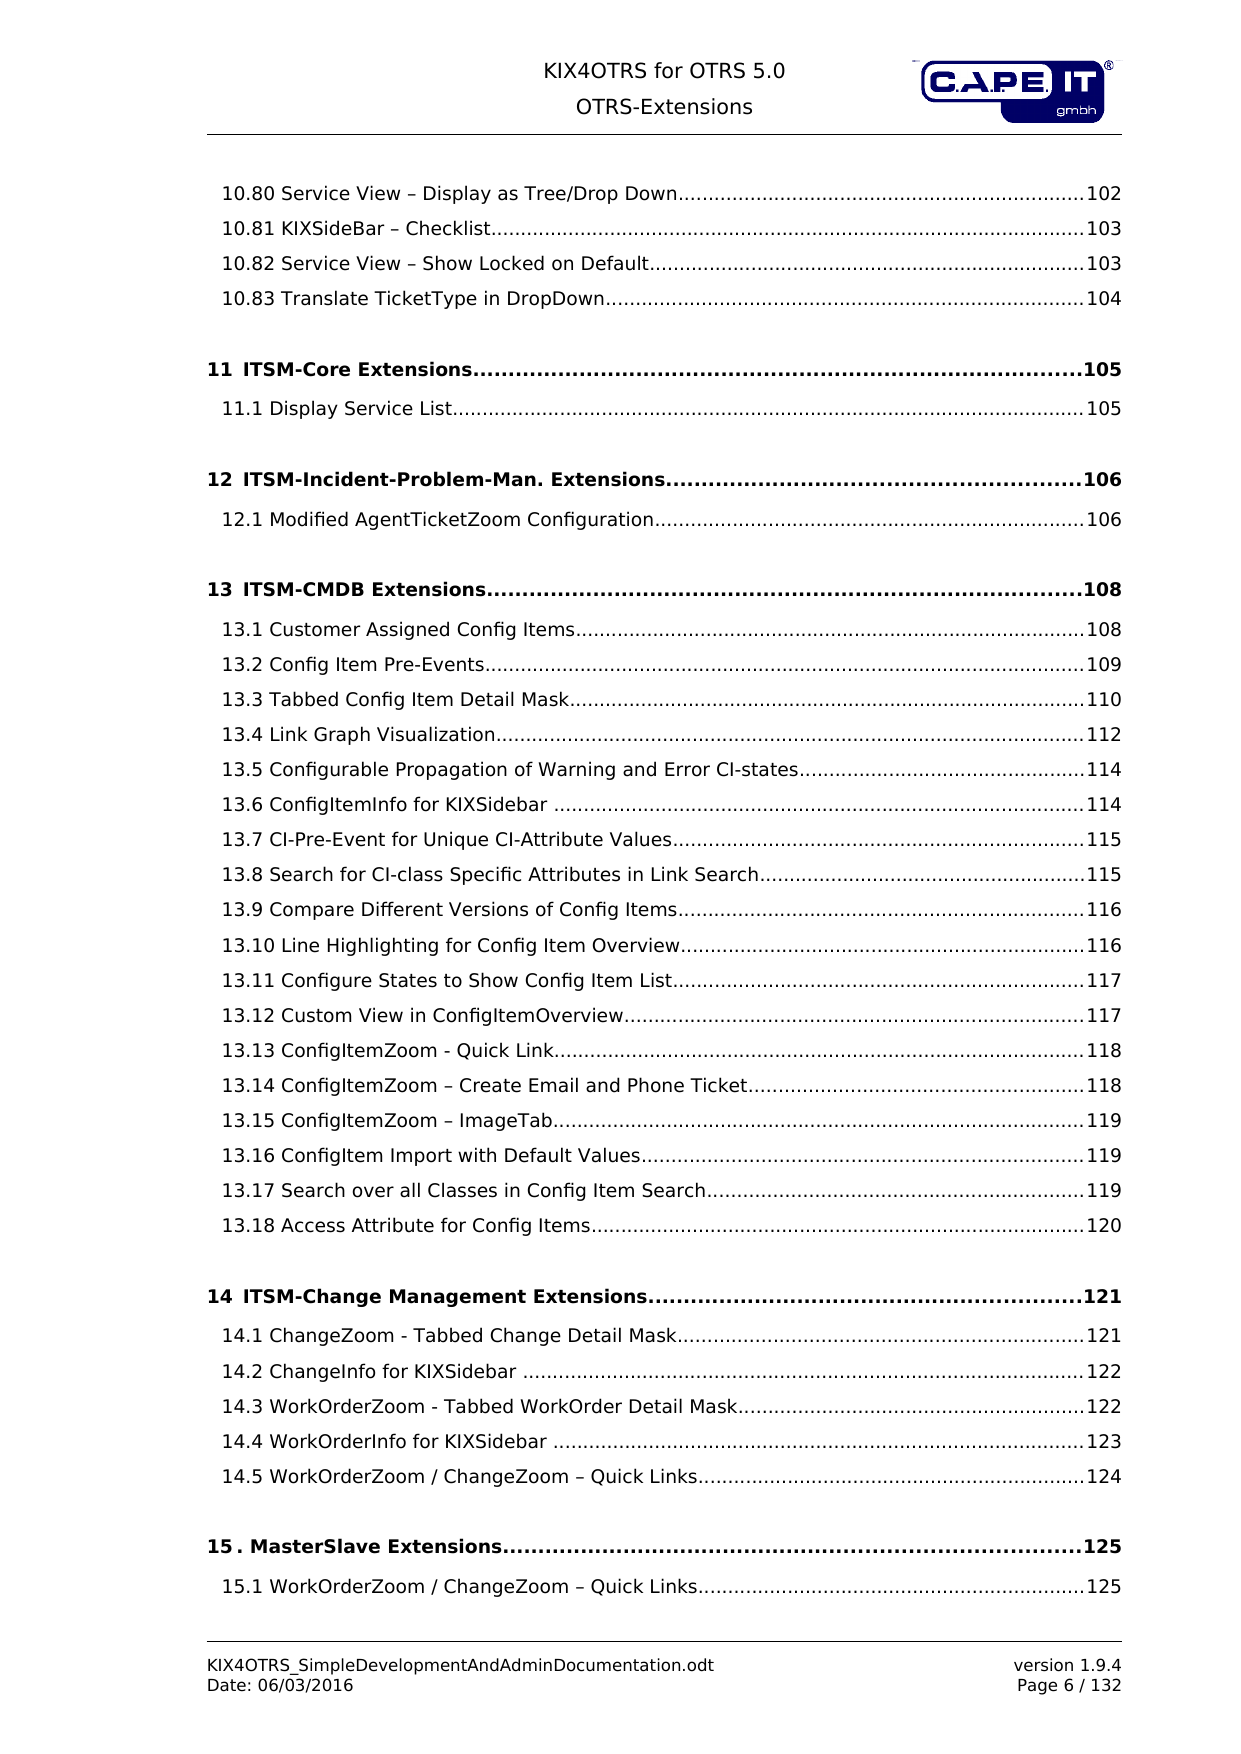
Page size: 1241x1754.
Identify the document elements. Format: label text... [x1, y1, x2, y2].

text 10.81 KIXSideBar – Checklist 103 [207, 212, 1122, 241]
text 10.82 Service View – Show Locked on Default 103 [207, 247, 1122, 276]
text 12 ITSM-Incident-Problem-Man. Extensions 106 [207, 469, 1122, 491]
text 13.10 Line Highlighting for Config Item Overview 116 [207, 929, 1122, 958]
text 13 ITSM-CMDB Extensions 108 [207, 579, 1122, 601]
text 14.2 ChangeInfo for KIXSidebar 122 [207, 1355, 1122, 1384]
text 13.12 Custom View in ConfigItemOverview 117 [207, 999, 1122, 1028]
text 13.15 ConfigItemZoom – ImageTab 119 [207, 1104, 1122, 1133]
text 13.18 Access Attribute for Config Items 120 [207, 1209, 1122, 1239]
picture [921, 60, 1114, 123]
text 10.80 Service View – Display as Tree/Drop Down 102 [207, 177, 1122, 206]
text 13.13 ConfigItemZoom - Quick Link 118 [207, 1034, 1122, 1063]
text 14.4 WorkOrderInfo for KIXSidebar 123 [207, 1425, 1122, 1454]
text 13.7 CI-Pre-Event for Unique CI-Attribute Values 115 [207, 823, 1122, 852]
text 13.16 ConfigItem Import with Default Values 119 [207, 1139, 1122, 1168]
text 13.1 Customer Assigned Config Items 108 [207, 613, 1122, 642]
text 13.4 Link Graph Visualization 112 [207, 718, 1122, 747]
text 13.5 Configurable Propagation of Warning and Error CI-states 114 [207, 753, 1122, 782]
text 14.1 ChangeZoom - Tabbed Change Detail Mask 121 [207, 1319, 1122, 1349]
text 13.14 ConfigItemZoom – Create Email and Phone Ticket 118 [207, 1069, 1122, 1098]
text 13.17 Search over all Classes in Config Item Search 119 [207, 1174, 1122, 1203]
text 12.1 Modified AgentTicketZoom Configuration 106 [207, 503, 1122, 532]
text 11 ITSM-Core Extensions 105 [207, 359, 1122, 381]
text 14.3 WorkOrderZoom - Tabbed WorkOrder Detail Mask 122 [207, 1390, 1122, 1419]
text 13.9 Compare Different Versions of Config Items 116 [207, 893, 1122, 923]
text 14.5 WorkOrderZoom / ChangeZoom – Quick Links 124 [207, 1460, 1122, 1489]
text 13.6 ConfigItemInfo for KIXSidebar 114 [207, 788, 1122, 817]
text 13.3 Tabbed Config Item Detail Mask 110 [207, 683, 1122, 712]
text 13.11 Configure States to Show Config Item List 117 [207, 964, 1122, 993]
text 10.83 Translate TicketType in DropDown 104 [207, 282, 1122, 312]
text 11.1 Display Service List 105 [207, 392, 1122, 422]
text 15 . MasterSlave Extensions 125 [207, 1536, 1122, 1558]
text 13.8 Search for CI-class Specific Attributes in Link Search 115 [207, 858, 1122, 888]
text 14 ITSM-Change Management Extensions 121 [207, 1286, 1122, 1308]
text 13.2 Config Item Pre-Events 109 [207, 648, 1122, 677]
text 15.1 WorkOrderZoom / ChangeZoom – Quick Links 125 [207, 1570, 1122, 1599]
